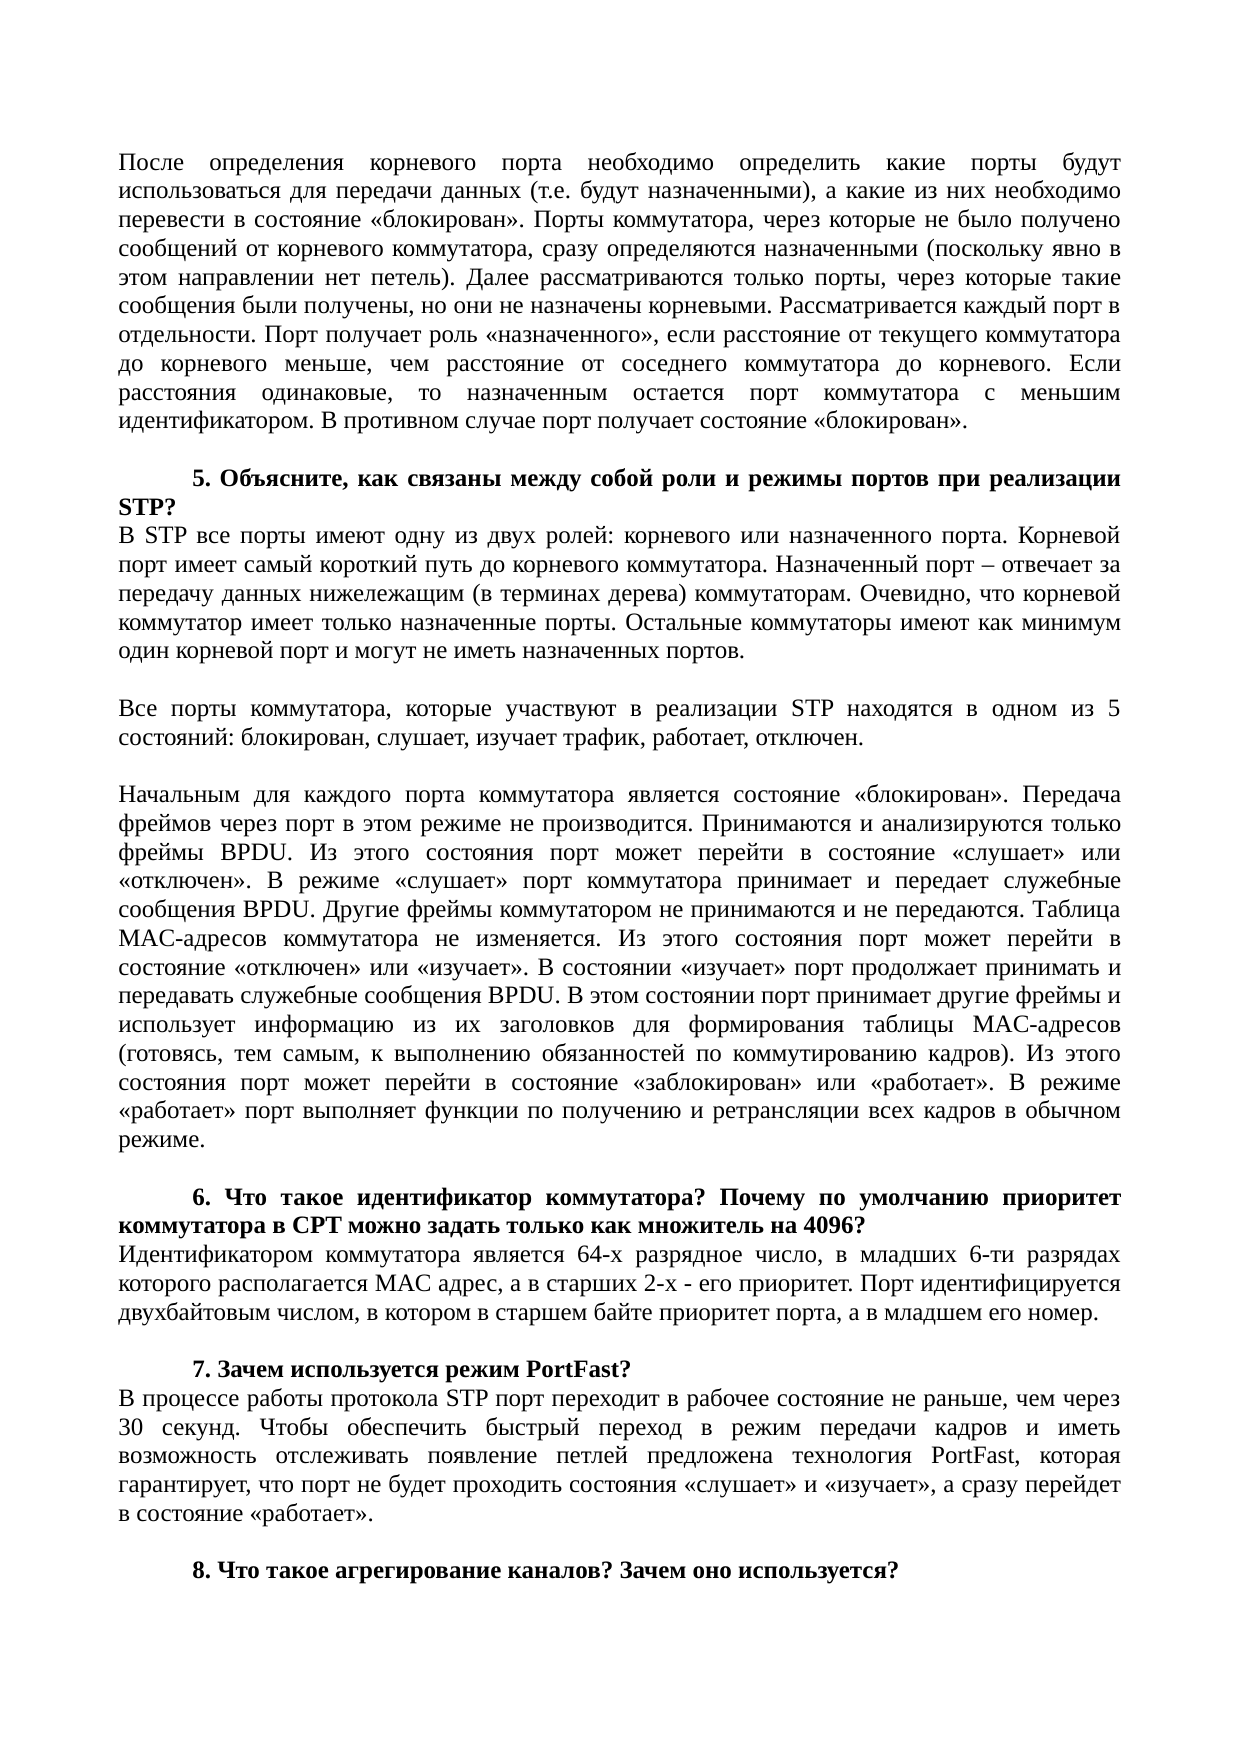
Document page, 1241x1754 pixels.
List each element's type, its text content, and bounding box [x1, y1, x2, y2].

text 8. Что такое агрегирование каналов? Зачем оно используется? [118, 1556, 1122, 1584]
text Идентификатором коммутатора является 64-х разрядное число, в младших 6-ти разрядах которого располагается MAC адрес, а в старших 2-х - его приоритет. Порт идентифицируется двухбайтовым числом, в котором в старшем байте приоритет порта, а в младшем его номер. [118, 1239, 1122, 1326]
text Все порты коммутатора, которые участвуют в реализации STP находятся в одном из 5 состояний: блокирован, слушает, изучает трафик, работает, отключен. [118, 693, 1122, 751]
text 5. Объясните, как связаны между собой роли и режимы портов при реализации STP? [118, 463, 1122, 521]
text 6. Что такое идентификатор коммутатора? Почему по умолчанию приоритет коммутатора в CPT можно задать только как множитель на 4096? [118, 1182, 1122, 1239]
text После определения корневого порта необходимо определить какие порты будут использоваться для передачи данных (т.е. будут назначенными), а какие из них необходимо перевести в состояние «блокирован». Порты коммутатора, через которые не было получено сообщений от корневого коммутатора, сразу определяются назначенными (поскольку явно в этом направлении нет петель). Далее рассматриваются только порты, через которые такие сообщения были получены, но они не назначены корневыми. Рассматривается каждый порт в отдельности. Порт получает роль «назначенного», если расстояние от текущего коммутатора до корневого меньше, чем расстояние от соседнего коммутатора до корневого. Если расстояния одинаковые, то назначенным остается порт коммутатора с меньшим идентификатором. В противном случае порт получает состояние «блокирован». [118, 147, 1122, 434]
text 7. Зачем используется режим PortFast? [118, 1354, 1122, 1383]
text В STP все порты имеют одну из двух ролей: корневого или назначенного порта. Корневой порт имеет самый короткий путь до корневого коммутатора. Назначенный порт – отвечает за передачу данных нижележащим (в терминах дерева) коммутаторам. Очевидно, что корневой коммутатор имеет только назначенные порты. Остальные коммутаторы имеют как минимум один корневой порт и могут не иметь назначенных портов. [118, 521, 1122, 664]
text Начальным для каждого порта коммутатора является состояние «блокирован». Передача фреймов через порт в этом режиме не производится. Принимаются и анализируются только фреймы BPDU. Из этого состояния порт может перейти в состояние «слушает» или «отключен». В режиме «слушает» порт коммутатора принимает и передает служебные сообщения BPDU. Другие фреймы коммутатором не принимаются и не передаются. Таблица MAC-адресов коммутатора не изменяется. Из этого состояния порт может перейти в состояние «отключен» или «изучает». В состоянии «изучает» порт продолжает принимать и передавать служебные сообщения BPDU. В этом состоянии порт принимает другие фреймы и использует информацию из их заголовков для формирования таблицы MAC-адресов (готовясь, тем самым, к выполнению обязанностей по коммутированию кадров). Из этого состояния порт может перейти в состояние «заблокирован» или «работает». В режиме «работает» порт выполняет функции по получению и ретрансляции всех кадров в обычном режиме. [118, 779, 1122, 1153]
text В процессе работы протокола STP порт переходит в рабочее состояние не раньше, чем через 30 секунд. Чтобы обеспечить быстрый переход в режим передачи кадров и иметь возможность отслеживать появление петлей предложена технология PortFast, которая гарантирует, что порт не будет проходить состояния «слушает» и «изучает», а сразу перейдет в состояние «работает». [118, 1383, 1122, 1527]
